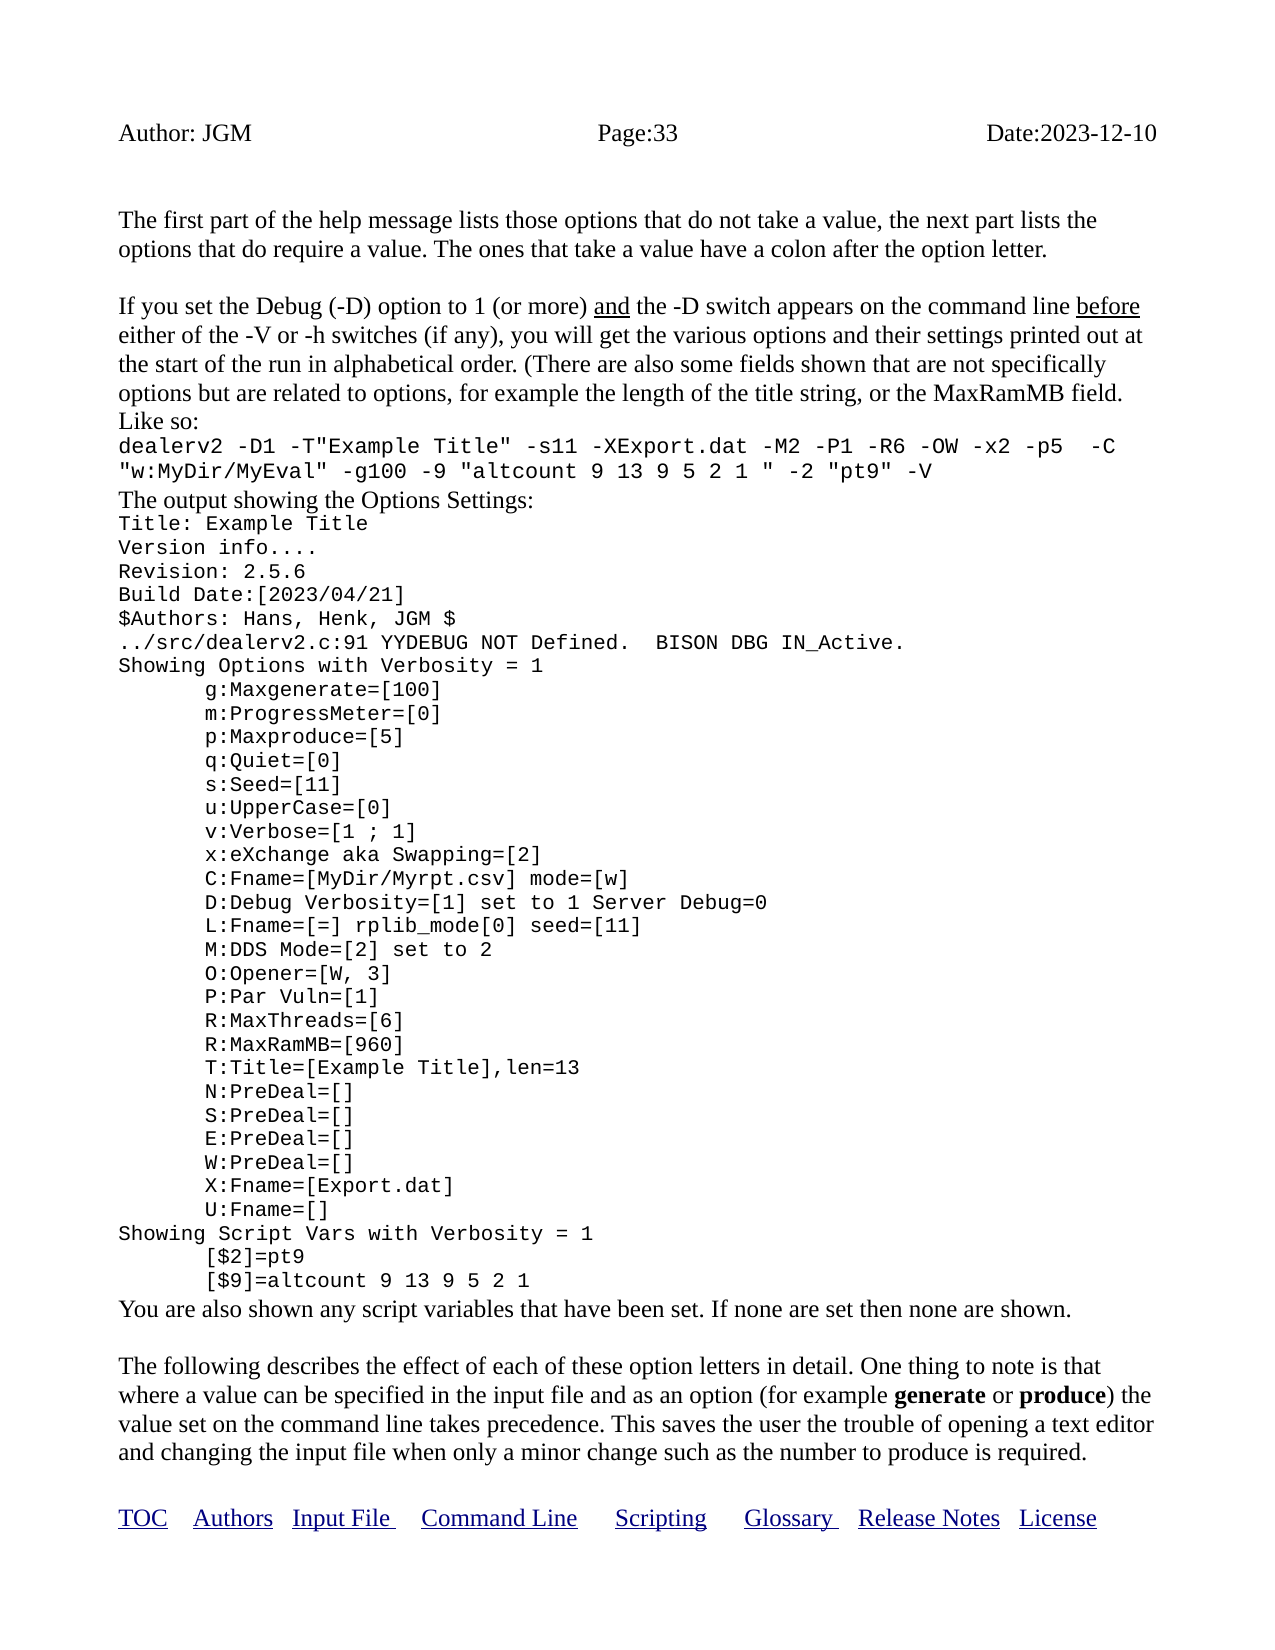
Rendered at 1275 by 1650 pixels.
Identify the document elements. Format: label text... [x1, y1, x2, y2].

text g:Maxgenerate=[100] [118, 679, 1157, 703]
text S:PreDeal=[] [118, 1104, 1157, 1128]
text ../src/dealerv2.c:91 YYDEBUG NOT Defined. BISON DBG IN_Active. [118, 632, 1157, 655]
text [$9]=altcount 9 13 9 5 2 1 [118, 1270, 1157, 1294]
text R:MaxThreads=[6] [118, 1010, 1157, 1034]
text If you set the Debug (-D) option to 1 (or more) and the -D switch appears on the command line before either of the -V or -h switches (if any), you will get the various options and their settings printed out at the start of the run in alphabetical order. (There are also some fields shown that are not specifically options but are related to options, for example the length of the title string, or the MaxRamMB field. Like so: [118, 291, 1157, 435]
text The following describes the effect of each of these option letters in detail. One thing to note is that where a value can be specified in the input file and as an option (for example generate or produce) the value set on the command line takes precedence. This saves the user the trouble of opening a text editor and changing the input file when only a minor change such as the number to produce is required. [118, 1351, 1157, 1466]
text x:eXchange aka Swapping=[2] [118, 844, 1157, 868]
text You are also shown any script variables that have been set. If none are set then none are shown. [118, 1294, 1157, 1322]
text C:Fname=[MyDir/Myrpt.csv] mode=[w] [118, 868, 1157, 892]
text s:Seed=[11] [118, 773, 1157, 797]
text m:ProgressMeter=[0] [118, 703, 1157, 726]
text dealerv2 -D1 -T"Example Title" -s11 -XExport.dat -M2 -P1 -R6 -OW -x2 -p5 -C "w:MyDir/MyEval" -g100 -9 "altcount 9 13 9 5 2 1 " -2 "pt9" -V [118, 435, 1157, 485]
text O:Opener=[W, 3] [118, 963, 1157, 986]
text L:Fname=[=] rplib_mode[0] seed=[11] [118, 915, 1157, 939]
text P:Par Vuln=[1] [118, 986, 1157, 1010]
text U:Fname=[] [118, 1199, 1157, 1223]
text u:UpperCase=[0] [118, 797, 1157, 821]
text v:Verbose=[1 ; 1] [118, 821, 1157, 844]
text N:PreDeal=[] [118, 1081, 1157, 1104]
text Showing Script Vars with Verbosity = 1 [118, 1223, 1157, 1246]
text W:PreDeal=[] [118, 1152, 1157, 1176]
text The output showing the Options Settings: [118, 485, 1157, 513]
text The first part of the help message lists those options that do not take a value, the next part lists the options that do require a value. The ones that take a value have a colon after the option letter. [118, 205, 1157, 263]
text R:MaxRamMB=[960] [118, 1034, 1157, 1057]
text p:Maxproduce=[5] [118, 726, 1157, 750]
text M:DDS Mode=[2] set to 2 [118, 939, 1157, 963]
text Showing Options with Verbosity = 1 [118, 655, 1157, 679]
text Revision: 2.5.6 [118, 561, 1157, 584]
text Version info.... [118, 537, 1157, 561]
text X:Fname=[Export.dat] [118, 1176, 1157, 1199]
text Build Date:[2023/04/21] [118, 584, 1157, 608]
text Title: Example Title [118, 513, 1157, 537]
text D:Debug Verbosity=[1] set to 1 Server Debug=0 [118, 892, 1157, 915]
text [$2]=pt9 [118, 1246, 1157, 1270]
text T:Title=[Example Title],len=13 [118, 1057, 1157, 1081]
text q:Quiet=[0] [118, 750, 1157, 773]
text E:PreDeal=[] [118, 1128, 1157, 1152]
text $Authors: Hans, Henk, JGM $ [118, 608, 1157, 632]
